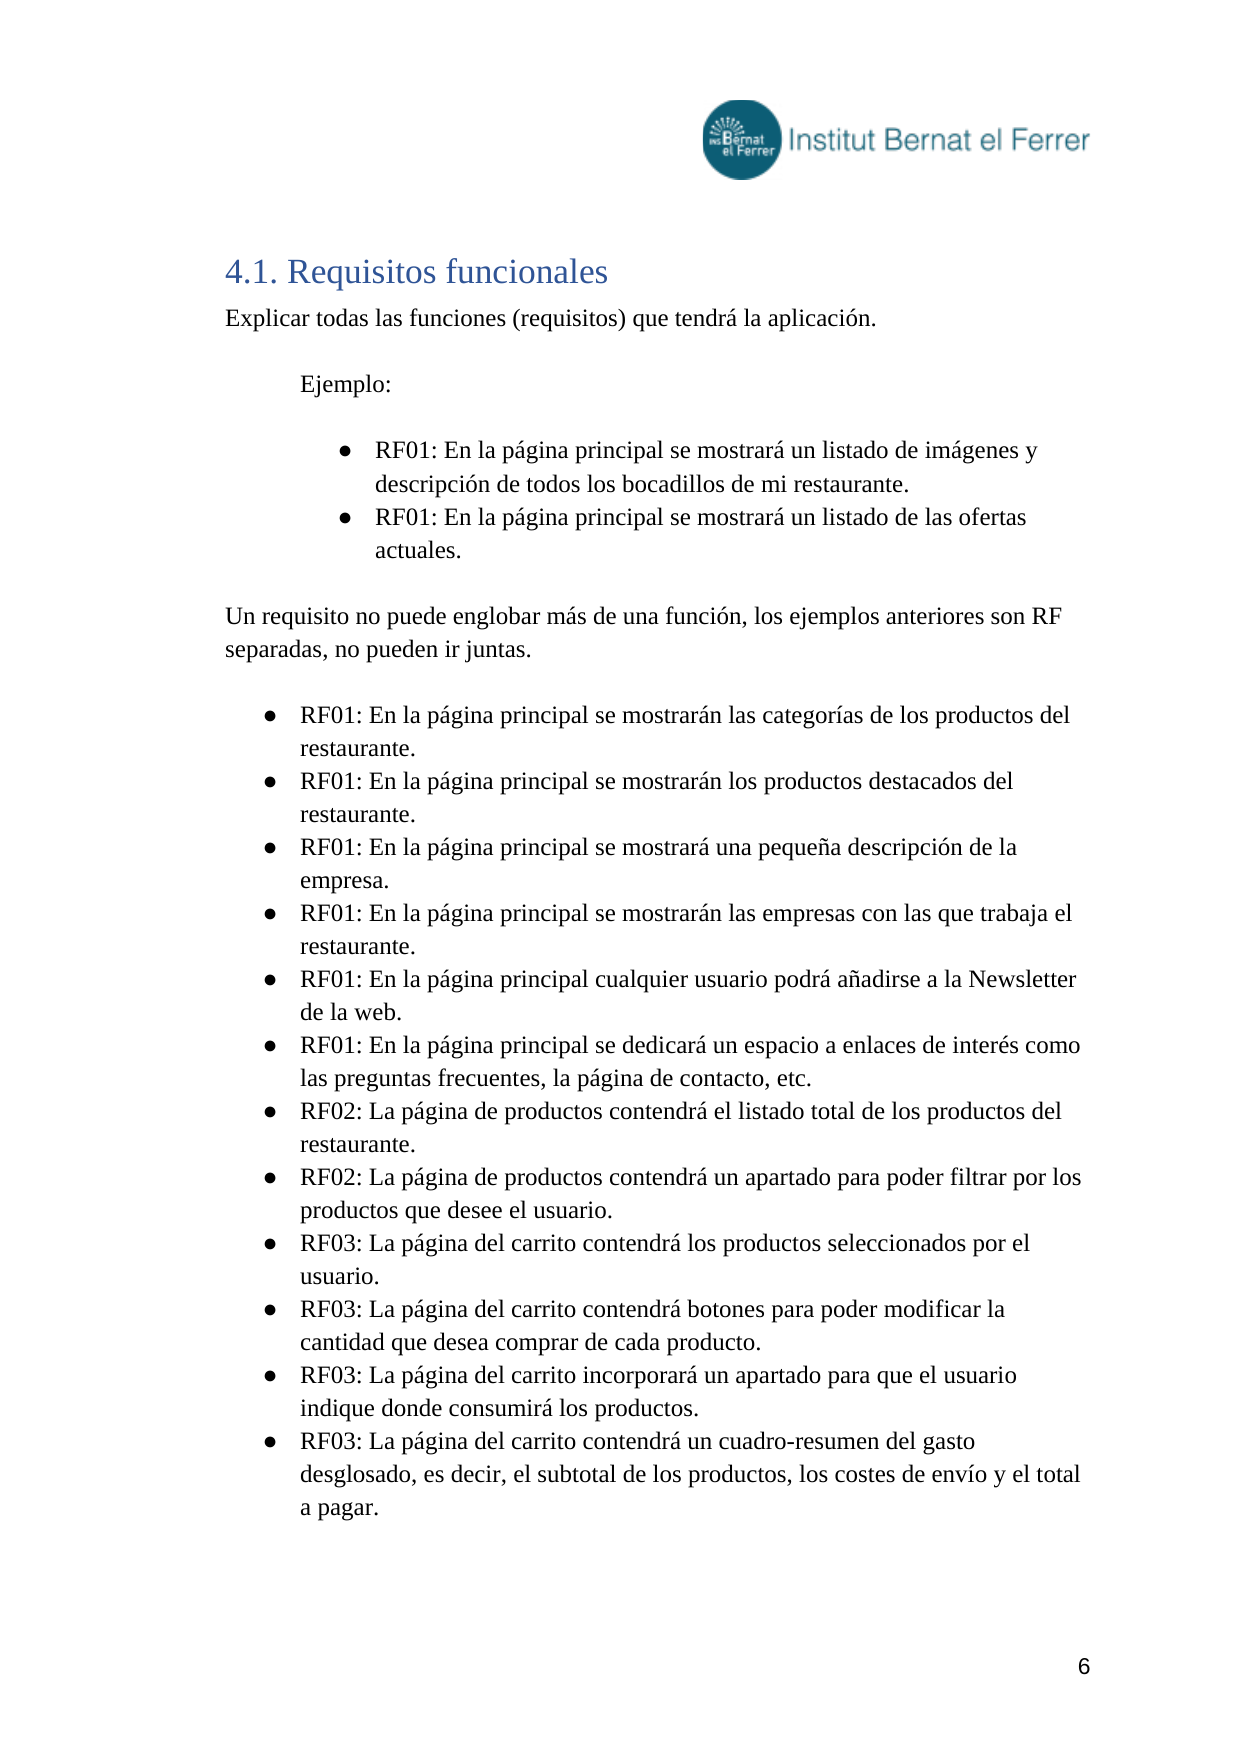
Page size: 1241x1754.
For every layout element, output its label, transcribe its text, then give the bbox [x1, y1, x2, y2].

text Ejemplo: [150, 369, 1090, 398]
list RF01: En la página principal se mostrarán las empresas con las que trabaja el restaurante. [262, 898, 1090, 960]
list RF01: En la página principal se mostrará un listado de imágenes y descripción de todos los bocadillos de mi restaurante. [337, 436, 1090, 497]
picture [702, 100, 1091, 180]
list RF01: En la página principal se mostrará una pequeña descripción de la empresa. [262, 832, 1090, 894]
list RF01: En la página principal se mostrará un listado de las ofertas actuales. [337, 502, 1090, 563]
list RF01: En la página principal se mostrarán los productos destacados del restaurante. [262, 766, 1090, 828]
subtitle 4.1. Requisitos funcionales [225, 250, 1090, 291]
list RF03: La página del carrito incorporará un apartado para que el usuario indique donde consumirá los productos. [262, 1360, 1090, 1422]
list RF01: En la página principal se dedicará un espacio a enlaces de interés como las preguntas frecuentes, la página de contacto, etc. [262, 1030, 1090, 1092]
text Explicar todas las funciones (requisitos) que tendrá la aplicación. [150, 303, 1090, 332]
list RF03: La página del carrito contendrá botones para poder modificar la cantidad que desea comprar de cada producto. [262, 1294, 1090, 1356]
list RF01: En la página principal se mostrarán las categorías de los productos del restaurante. [262, 700, 1090, 762]
list RF03: La página del carrito contendrá los productos seleccionados por el usuario. [262, 1228, 1090, 1290]
list RF03: La página del carrito contendrá un cuadro-resumen del gasto desglosado, es decir, el subtotal de los productos, los costes de envío y el total a pagar. [262, 1426, 1090, 1521]
list RF02: La página de productos contendrá el listado total de los productos del restaurante. [262, 1096, 1090, 1158]
list RF01: En la página principal cualquier usuario podrá añadirse a la Newsletter de la web. [262, 964, 1090, 1026]
text Un requisito no puede englobar más de una función, los ejemplos anteriores son RF separadas, no pueden ir juntas. [225, 601, 1090, 662]
list RF02: La página de productos contendrá un apartado para poder filtrar por los productos que desee el usuario. [262, 1162, 1090, 1224]
